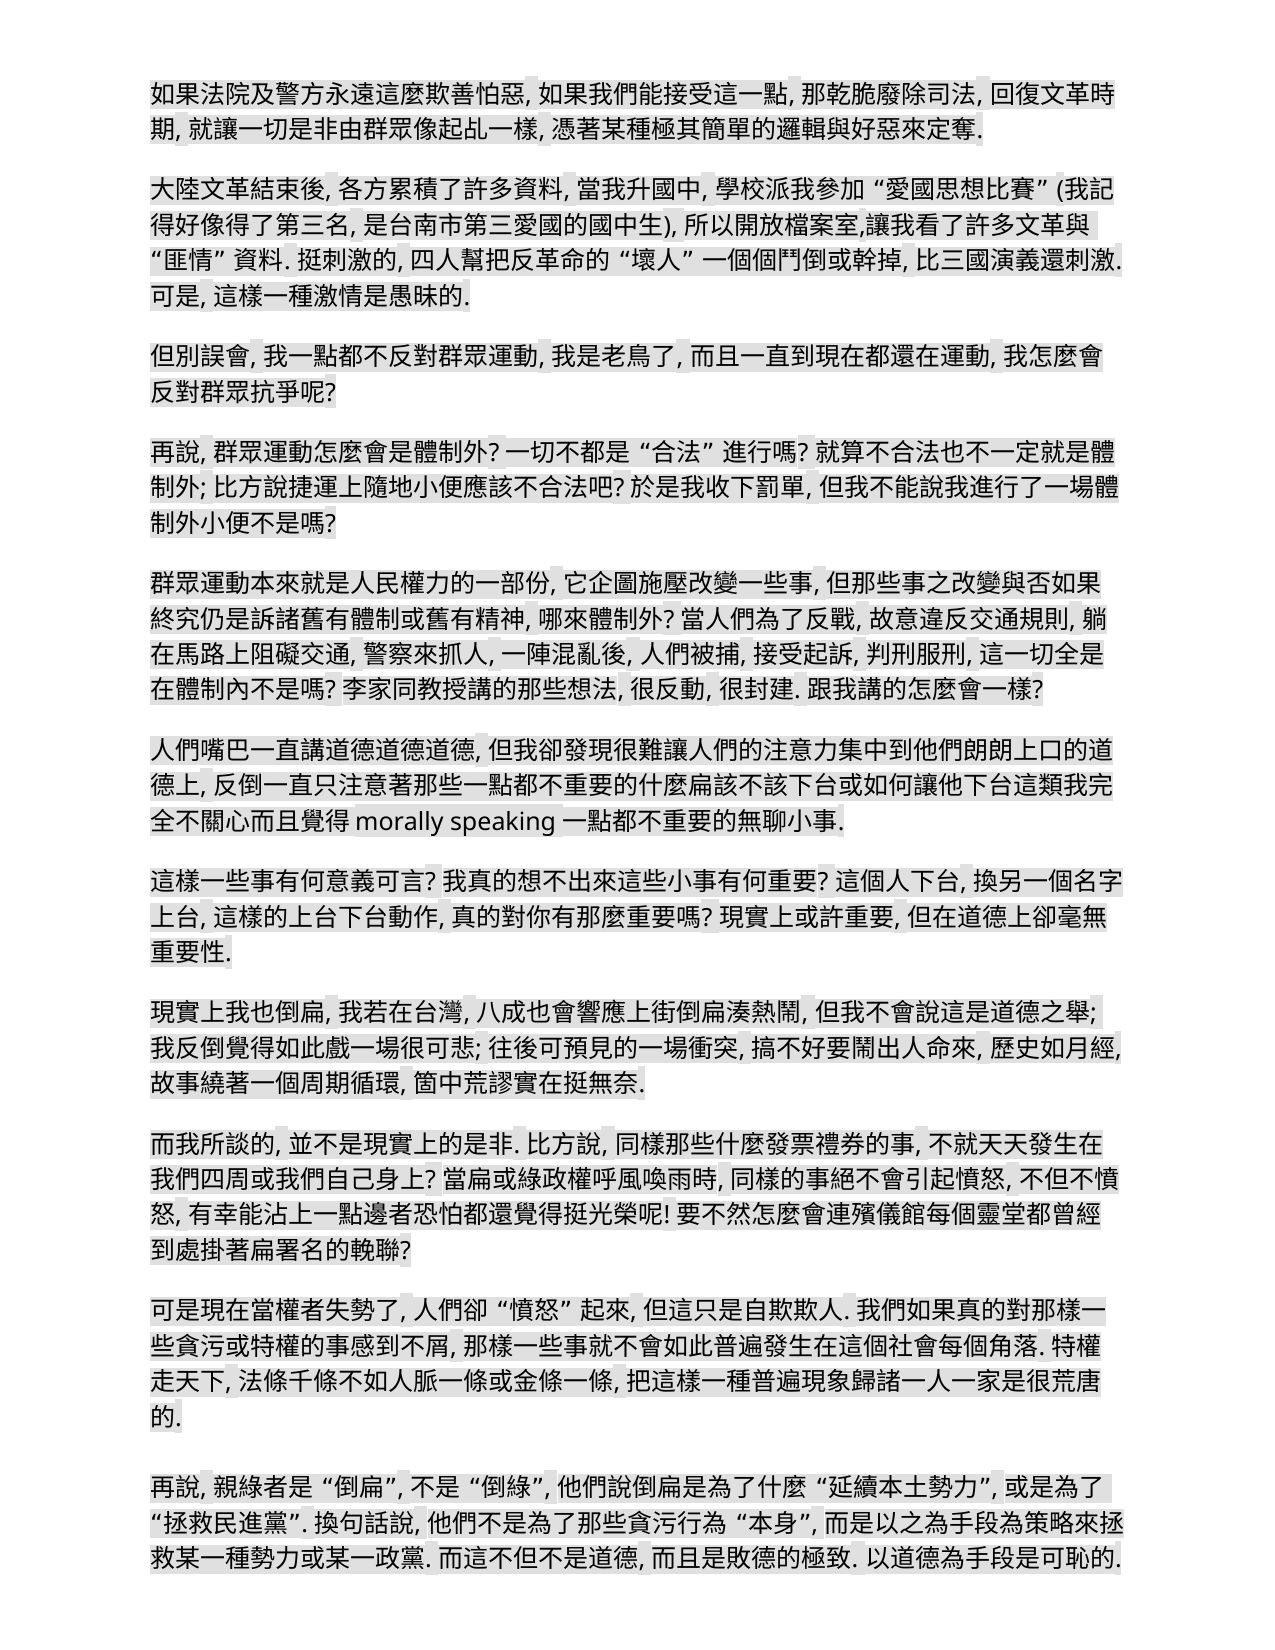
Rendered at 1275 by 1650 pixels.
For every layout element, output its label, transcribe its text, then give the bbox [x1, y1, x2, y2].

text 這樣一些事有何意義可言? 我真的想不出來這些小事有何重要? 這個人下台, 換另一個名字上台, 這樣的上台下台動作, 真的對你有那麼重要嗎? 現實上或許重要, 但在道德上卻毫無重要性. [150, 862, 1125, 969]
text 群眾運動本來就是人民權力的一部份, 它企圖施壓改變一些事, 但那些事之改變與否如果終究仍是訴諸舊有體制或舊有精神, 哪來體制外? 當人們為了反戰, 故意違反交通規則, 躺在馬路上阻礙交通, 警察來抓人, 一陣混亂後, 人們被捕, 接受起訴, 判刑服刑, 這一切全是在體制內不是嗎? 李家同教授講的那些想法, 很反動, 很封建. 跟我講的怎麼會一樣? [150, 564, 1125, 706]
text 大陸文革結束後, 各方累積了許多資料, 當我升國中, 學校派我參加 “愛國思想比賽” (我記得好像得了第三名, 是台南市第三愛國的國中生), 所以開放檔案室,讓我看了許多文革與 “匪情” 資料. 挺刺激的, 四人幫把反革命的 “壞人” 一個個鬥倒或幹掉, 比三國演義還刺激. 可是, 這樣一種激情是愚昧的. [150, 171, 1125, 312]
text 現實上我也倒扁, 我若在台灣, 八成也會響應上街倒扁湊熱鬧, 但我不會說這是道德之舉; 我反倒覺得如此戲一場很可悲; 往後可預見的一場衝突, 搞不好要鬧出人命來, 歷史如月經, 故事繞著一個周期循環, 箇中荒謬實在挺無奈. [150, 994, 1125, 1100]
text 可是現在當權者失勢了, 人們卻 “憤怒” 起來, 但這只是自欺欺人. 我們如果真的對那樣一些貪污或特權的事感到不屑, 那樣一些事就不會如此普遍發生在這個社會每個角落. 特權走天下, 法條千條不如人脈一條或金條一條, 把這樣一種普遍現象歸諸一人一家是很荒唐的. 再說, 親綠者是 “倒扁”, 不是 “倒綠”, 他們說倒扁是為了什麼 “延續本土勢力”, 或是為了 “拯救民進黨”. 換句話說, 他們不是為了那些貪污行為 “本身”, 而是以之為手段為策略來拯救某一種勢力或某一政黨. 而這不但不是道德, 而且是敗德的極致. 以道德為手段是可恥的. [150, 1292, 1125, 1575]
text 但別誤會, 我一點都不反對群眾運動, 我是老鳥了, 而且一直到現在都還在運動, 我怎麼會反對群眾抗爭呢? [150, 337, 1125, 408]
text 如果法院及警方永遠這麼欺善怕惡, 如果我們能接受這一點, 那乾脆廢除司法, 回復文革時期, 就讓一切是非由群眾像起乩一樣, 憑著某種極其簡單的邏輯與好惡來定奪. [150, 75, 1125, 146]
text 而我所談的, 並不是現實上的是非. 比方說, 同樣那些什麼發票禮券的事, 不就天天發生在我們四周或我們自己身上? 當扁或綠政權呼風喚雨時, 同樣的事絕不會引起憤怒, 不但不憤怒, 有幸能沾上一點邊者恐怕都還覺得挺光榮呢! 要不然怎麼會連殯儀館每個靈堂都曾經到處掛著扁署名的輓聯? [150, 1125, 1125, 1267]
text 人們嘴巴一直講道德道德道德, 但我卻發現很難讓人們的注意力集中到他們朗朗上口的道德上, 反倒一直只注意著那些一點都不重要的什麼扁該不該下台或如何讓他下台這類我完全不關心而且覺得morally speaking 一點都不重要的無聊小事. [150, 731, 1125, 837]
text 再說, 群眾運動怎麼會是體制外? 一切不都是 “合法” 進行嗎? 就算不合法也不一定就是體制外; 比方說捷運上隨地小便應該不合法吧? 於是我收下罰單, 但我不能說我進行了一場體制外小便不是嗎? [150, 433, 1125, 539]
